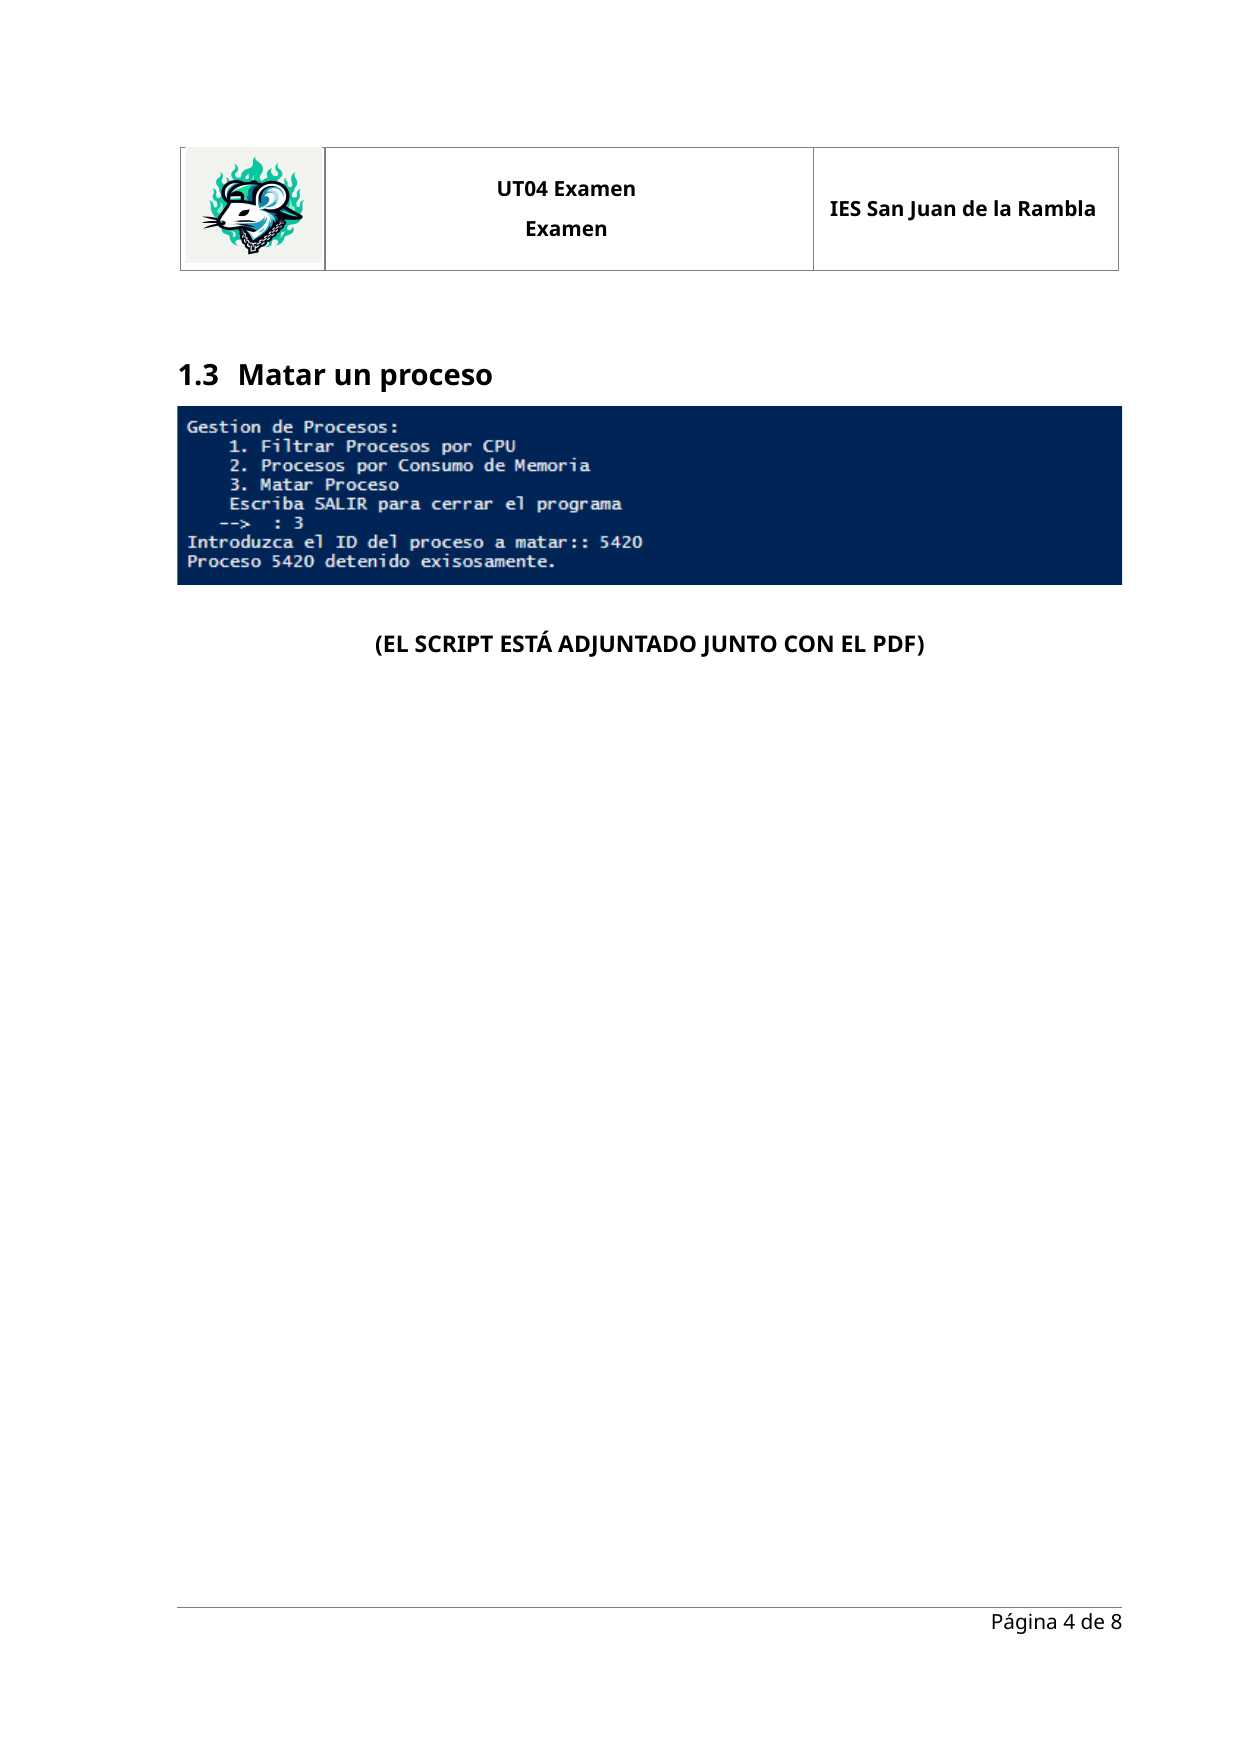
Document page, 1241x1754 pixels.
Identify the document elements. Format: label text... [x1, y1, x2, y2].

picture [177, 406, 1123, 585]
picture [185, 147, 322, 263]
text (EL SCRIPT ESTÁ ADJUNTADO JUNTO CON EL PDF) [177, 628, 1122, 659]
subtitle Matar un proceso [177, 354, 1122, 393]
